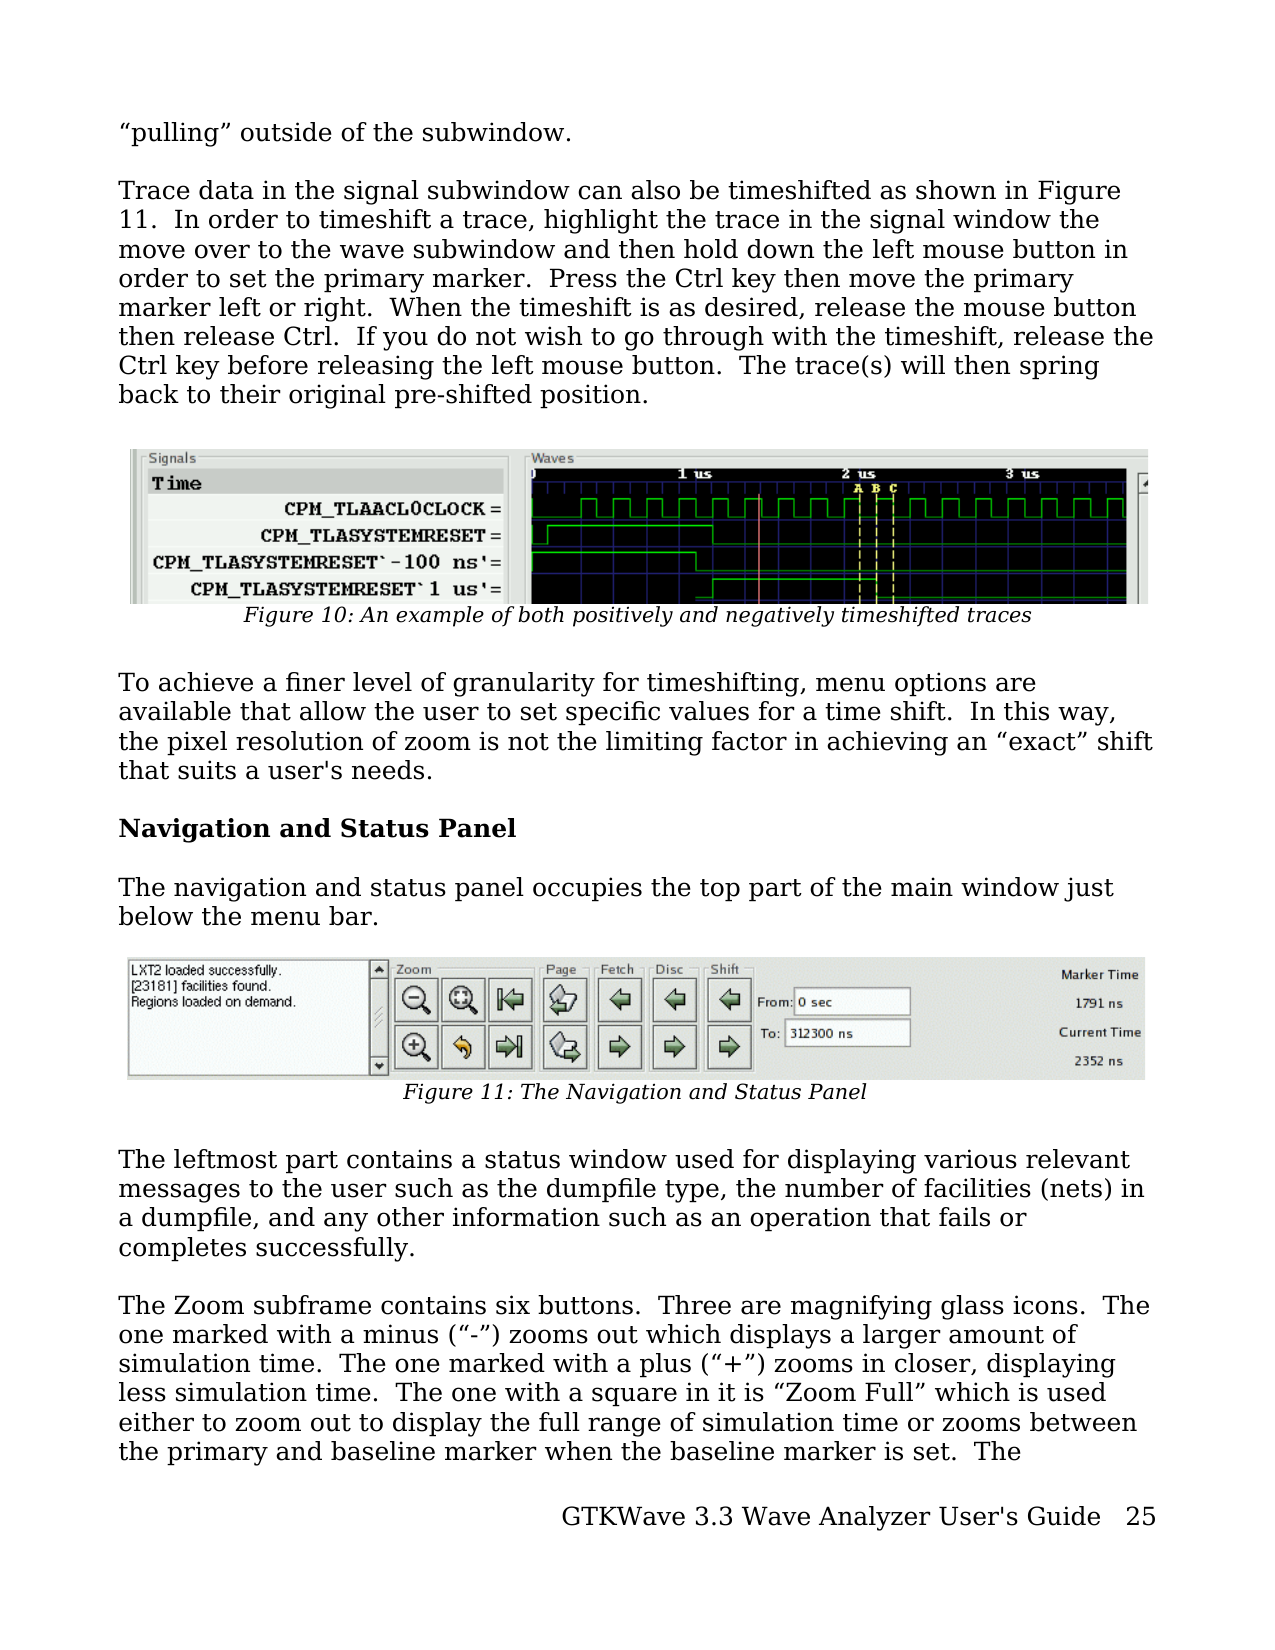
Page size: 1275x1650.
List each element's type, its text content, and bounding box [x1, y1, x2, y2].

text Navigation and Status Panel [118, 814, 1157, 844]
text Figure 10: An example of both positively and negatively timeshifted traces [130, 604, 1148, 627]
picture [127, 957, 1146, 1080]
text The leftmost part contains a status window used for displaying various relevant messages to the user such as the dumpfile type, the number of facilities (nets) in a dumpfile, and any other information such as an operation that fails or completes successfully. [118, 931, 1157, 1262]
text Figure 11: The Navigation and Status Panel [127, 1080, 1145, 1104]
text The navigation and status panel occupies the top part of the main window just below the menu bar. [118, 873, 1157, 931]
picture [130, 449, 1149, 604]
text To achieve a finer level of granularity for timeshifting, menu options are available that allow the user to set specific values for a time shift. In this way, the pixel resolution of zoom is not the limiting factor in achieving an “exact” shift that suits a user's needs. [118, 410, 1157, 785]
text Trace data in the signal subwindow can also be timeshifted as shown in Figure 11. In order to timeshift a trace, highlight the trace in the signal window the move over to the wave subwindow and then hold down the left mouse button in order to set the primary marker. Press the Ctrl key then move the primary marker left or right. When the timeshift is as desired, release the mouse button then release Ctrl. If you do not wish to go through with the timeshift, release the Ctrl key before releasing the left mouse button. The trace(s) will then spring back to their original pre-shifted position. [118, 176, 1157, 410]
text The Zoom subframe contains six buttons. Three are magnifying glass icons. The one marked with a minus (“-”) zooms out which displays a larger amount of simulation time. The one marked with a plus (“+”) zooms in closer, displaying less simulation time. The one with a square in it is “Zoom Full” which is used either to zoom out to display the full range of simulation time or zooms between the primary and baseline marker when the baseline marker is set. The [118, 1291, 1157, 1466]
text “pulling” outside of the subwindow. [118, 118, 1157, 147]
